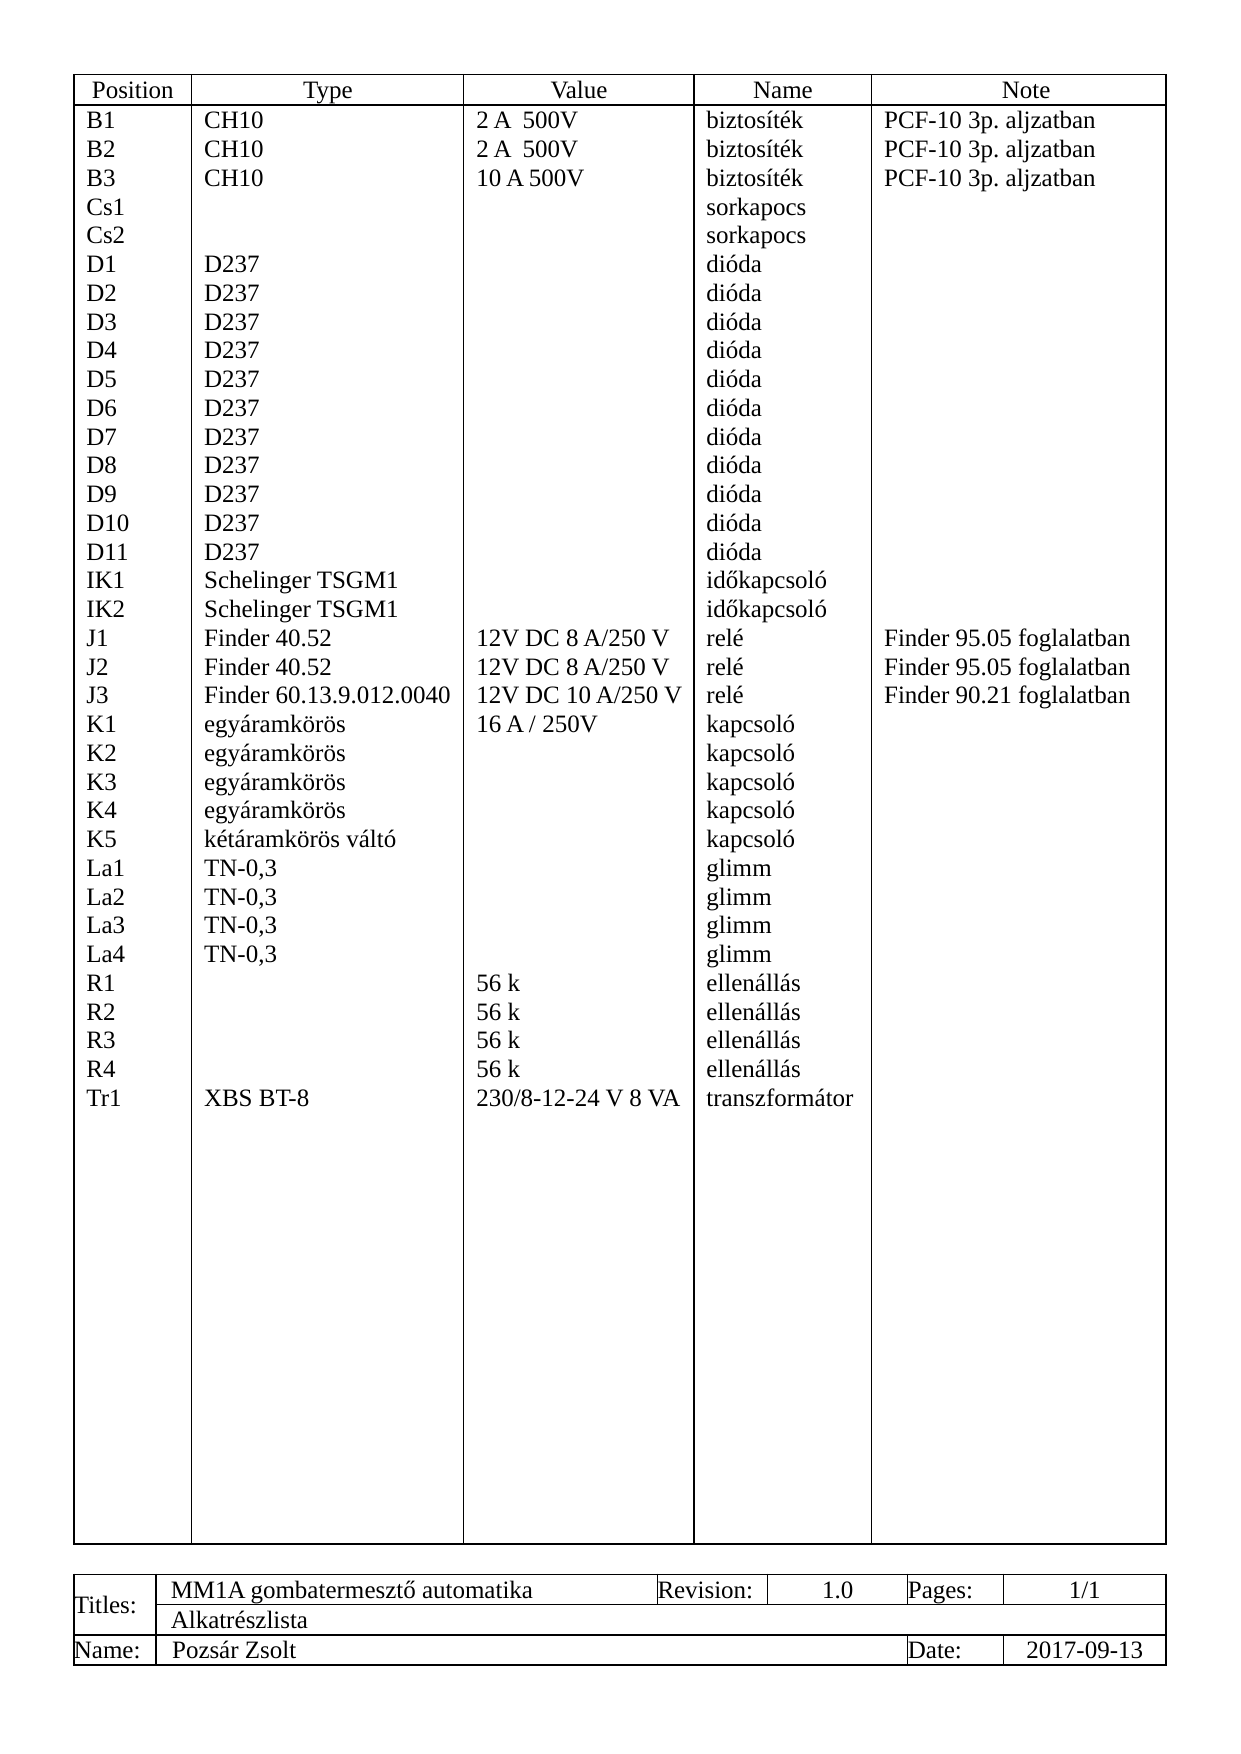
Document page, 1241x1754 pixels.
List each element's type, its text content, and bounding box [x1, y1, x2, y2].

table_cell kapcsoló [695, 796, 871, 824]
table_cell [464, 738, 693, 767]
table_cell [464, 221, 693, 249]
table_cell Finder 40.52 [192, 652, 463, 681]
table_cell IK2 [75, 594, 191, 623]
table_cell La4 [75, 939, 191, 968]
table_cell CH10 [192, 163, 463, 192]
table_cell [192, 1313, 463, 1342]
table_cell sorkapocs [695, 221, 871, 249]
table_cell [695, 1284, 871, 1313]
table_cell D237 [192, 307, 463, 336]
table_cell D3 [75, 307, 191, 336]
table_cell [192, 1399, 463, 1428]
table_cell [464, 278, 693, 307]
table_cell [695, 1198, 871, 1227]
table_header 1/1 [1004, 1575, 1165, 1604]
table_cell [464, 594, 693, 623]
table_cell [695, 1169, 871, 1198]
table_cell [872, 192, 1165, 221]
table_cell [872, 1342, 1165, 1371]
table_cell [192, 1112, 463, 1141]
table_cell Pozsár Zsolt [157, 1636, 907, 1664]
table_cell [872, 1284, 1165, 1313]
table_cell [464, 1256, 693, 1284]
table_cell [75, 1514, 191, 1543]
table_cell [464, 853, 693, 882]
table_cell D11 [75, 537, 191, 566]
table_cell [464, 1514, 693, 1543]
table_cell [695, 1141, 871, 1169]
table_cell [464, 479, 693, 508]
table_cell K5 [75, 824, 191, 853]
table_cell CH10 [192, 106, 463, 134]
table_header Value [464, 75, 693, 104]
table_cell 56 k [464, 968, 693, 997]
table_cell [464, 192, 693, 221]
table_cell [192, 1457, 463, 1486]
table_cell [464, 1112, 693, 1141]
table_cell [872, 278, 1165, 307]
table_cell [464, 1342, 693, 1371]
table_cell [464, 307, 693, 336]
table_cell D237 [192, 336, 463, 364]
table_cell Finder 90.21 foglalatban [872, 681, 1165, 709]
table_cell [192, 1371, 463, 1399]
table_cell Finder 60.13.9.012.0040 [192, 681, 463, 709]
table_cell [872, 594, 1165, 623]
table_cell D7 [75, 422, 191, 451]
table_cell [464, 1198, 693, 1227]
table_cell 12V DC 8 A/250 V [464, 623, 693, 652]
table_cell K3 [75, 767, 191, 796]
table_cell [872, 1026, 1165, 1054]
table_cell egyáramkörös [192, 767, 463, 796]
table_cell [75, 1169, 191, 1198]
table_cell [872, 566, 1165, 594]
table_cell [872, 853, 1165, 882]
table_cell [192, 1026, 463, 1054]
table_cell [872, 1227, 1165, 1256]
table_cell Name: [75, 1636, 155, 1664]
table_cell La3 [75, 911, 191, 939]
table_cell dióda [695, 537, 871, 566]
table_cell [464, 911, 693, 939]
table_cell [464, 1428, 693, 1457]
table_cell Finder 95.05 foglalatban [872, 652, 1165, 681]
table_cell [192, 1428, 463, 1457]
table_cell dióda [695, 393, 871, 422]
table_cell [192, 1284, 463, 1313]
table_cell 230/8-12-24 V 8 VA [464, 1083, 693, 1112]
table_cell [75, 1342, 191, 1371]
table_cell TN-0,3 [192, 939, 463, 968]
table_cell [872, 1112, 1165, 1141]
table_cell 10 A 500V [464, 163, 693, 192]
table_header Type [192, 75, 463, 104]
table_cell D237 [192, 249, 463, 278]
table_cell kétáramkörös váltó [192, 824, 463, 853]
table_cell [695, 1428, 871, 1457]
table_cell Schelinger TSGM1 [192, 594, 463, 623]
table_cell [464, 767, 693, 796]
table_cell [464, 1486, 693, 1514]
table_cell Cs2 [75, 221, 191, 249]
table_cell [872, 824, 1165, 853]
table_cell J3 [75, 681, 191, 709]
table_cell [695, 1313, 871, 1342]
table_cell [75, 1313, 191, 1342]
table_cell egyáramkörös [192, 738, 463, 767]
table_cell [464, 566, 693, 594]
table_cell kapcsoló [695, 824, 871, 853]
table_cell [464, 1141, 693, 1169]
table_cell Date: [908, 1636, 1003, 1664]
table_cell [872, 997, 1165, 1026]
table_cell [464, 1371, 693, 1399]
table_cell ellenállás [695, 997, 871, 1026]
table_cell [872, 1313, 1165, 1342]
table_cell [464, 1399, 693, 1428]
table_cell időkapcsoló [695, 594, 871, 623]
table_cell [872, 1256, 1165, 1284]
table_header Revision: [658, 1575, 767, 1604]
table_cell R1 [75, 968, 191, 997]
table_cell [695, 1457, 871, 1486]
table_cell Alkatrészlista [157, 1605, 1165, 1634]
table_cell Schelinger TSGM1 [192, 566, 463, 594]
table_cell [872, 1514, 1165, 1543]
table_cell dióda [695, 451, 871, 479]
table_cell Finder 95.05 foglalatban [872, 623, 1165, 652]
table_cell D237 [192, 537, 463, 566]
table_cell D8 [75, 451, 191, 479]
table_cell [695, 1256, 871, 1284]
table_cell [464, 1227, 693, 1256]
table_cell 2 A 500V [464, 134, 693, 163]
table_cell [872, 738, 1165, 767]
table_cell [464, 336, 693, 364]
table_cell [192, 1198, 463, 1227]
table_cell 12V DC 8 A/250 V [464, 652, 693, 681]
table_cell biztosíték [695, 134, 871, 163]
table_cell [464, 1457, 693, 1486]
table_cell J2 [75, 652, 191, 681]
table_cell [192, 1514, 463, 1543]
table_cell D237 [192, 479, 463, 508]
table_cell D6 [75, 393, 191, 422]
table_cell [464, 882, 693, 911]
table_cell időkapcsoló [695, 566, 871, 594]
table_cell [75, 1227, 191, 1256]
table_cell [695, 1227, 871, 1256]
table_cell kapcsoló [695, 767, 871, 796]
table_cell [872, 882, 1165, 911]
table_cell CH10 [192, 134, 463, 163]
table_cell [464, 422, 693, 451]
table_cell [75, 1112, 191, 1141]
table_cell Tr1 [75, 1083, 191, 1112]
table_cell [464, 1169, 693, 1198]
table_cell [872, 939, 1165, 968]
table_cell PCF-10 3p. aljzatban [872, 134, 1165, 163]
table_cell [695, 1112, 871, 1141]
table_header 1.0 [768, 1575, 907, 1604]
table_cell R4 [75, 1054, 191, 1083]
table_cell [75, 1256, 191, 1284]
table_cell [872, 796, 1165, 824]
table_cell [192, 221, 463, 249]
table_cell [872, 767, 1165, 796]
table_cell glimm [695, 853, 871, 882]
table_cell D237 [192, 278, 463, 307]
table_cell [192, 1256, 463, 1284]
table_cell [695, 1514, 871, 1543]
table_cell dióda [695, 364, 871, 393]
table_cell [872, 709, 1165, 738]
table_cell Finder 40.52 [192, 623, 463, 652]
table_cell [872, 336, 1165, 364]
table_cell [75, 1141, 191, 1169]
table_cell ellenállás [695, 1026, 871, 1054]
table_cell IK1 [75, 566, 191, 594]
table_cell Cs1 [75, 192, 191, 221]
table_cell [872, 1399, 1165, 1428]
table_cell [464, 451, 693, 479]
table_cell D237 [192, 364, 463, 393]
table_cell B3 [75, 163, 191, 192]
table_cell [75, 1399, 191, 1428]
table_cell [464, 1284, 693, 1313]
table_cell [75, 1457, 191, 1486]
table_cell [872, 1054, 1165, 1083]
table_cell glimm [695, 911, 871, 939]
table_cell [192, 1054, 463, 1083]
table_cell D9 [75, 479, 191, 508]
table_header Pages: [908, 1575, 1003, 1604]
table_cell D237 [192, 393, 463, 422]
table_cell [872, 1457, 1165, 1486]
table_cell [192, 1342, 463, 1371]
table_cell D237 [192, 422, 463, 451]
table_cell La2 [75, 882, 191, 911]
table_cell [464, 393, 693, 422]
table_cell [872, 393, 1165, 422]
table_cell D5 [75, 364, 191, 393]
table_header Name [695, 75, 871, 104]
table_cell K2 [75, 738, 191, 767]
table_cell [872, 1428, 1165, 1457]
table_cell R3 [75, 1026, 191, 1054]
table_cell 56 k [464, 1026, 693, 1054]
table_cell [872, 422, 1165, 451]
table_cell [872, 451, 1165, 479]
table_cell [695, 1399, 871, 1428]
table_cell [872, 1371, 1165, 1399]
table_cell [872, 968, 1165, 997]
table_cell TN-0,3 [192, 882, 463, 911]
table_cell [464, 939, 693, 968]
table_header Position [75, 75, 191, 104]
table_cell dióda [695, 336, 871, 364]
table_cell [192, 192, 463, 221]
table_cell [872, 307, 1165, 336]
table_cell kapcsoló [695, 738, 871, 767]
table_cell kapcsoló [695, 709, 871, 738]
table_cell D237 [192, 451, 463, 479]
table_cell dióda [695, 249, 871, 278]
table_cell relé [695, 623, 871, 652]
table_cell glimm [695, 939, 871, 968]
table_cell [872, 1083, 1165, 1112]
table_cell ellenállás [695, 968, 871, 997]
table_cell [464, 1313, 693, 1342]
table_cell D10 [75, 508, 191, 537]
table_cell [464, 364, 693, 393]
table_cell [872, 1486, 1165, 1514]
table_cell [695, 1342, 871, 1371]
table_cell TN-0,3 [192, 911, 463, 939]
table_cell relé [695, 652, 871, 681]
table_cell TN-0,3 [192, 853, 463, 882]
table_cell [192, 1169, 463, 1198]
table_cell [464, 824, 693, 853]
table_cell 16 A / 250V [464, 709, 693, 738]
table_cell D2 [75, 278, 191, 307]
table_cell [872, 364, 1165, 393]
table_cell [872, 508, 1165, 537]
table_cell K1 [75, 709, 191, 738]
table_cell D1 [75, 249, 191, 278]
table_cell 12V DC 10 A/250 V [464, 681, 693, 709]
table_cell transzformátor [695, 1083, 871, 1112]
table_cell [192, 997, 463, 1026]
table_cell dióda [695, 278, 871, 307]
table_cell 2 A 500V [464, 106, 693, 134]
table_cell B1 [75, 106, 191, 134]
table_cell 56 k [464, 1054, 693, 1083]
table_cell [695, 1486, 871, 1514]
table_cell egyáramkörös [192, 796, 463, 824]
table_cell [464, 249, 693, 278]
table_cell [872, 1198, 1165, 1227]
table_cell D4 [75, 336, 191, 364]
table_cell R2 [75, 997, 191, 1026]
table_cell dióda [695, 479, 871, 508]
table_cell [75, 1371, 191, 1399]
table_cell [872, 1169, 1165, 1198]
table_cell [695, 1371, 871, 1399]
table_cell PCF-10 3p. aljzatban [872, 106, 1165, 134]
table_cell [872, 911, 1165, 939]
table_cell [192, 1227, 463, 1256]
table_cell La1 [75, 853, 191, 882]
table_cell [75, 1428, 191, 1457]
table_cell [872, 221, 1165, 249]
table_cell [464, 796, 693, 824]
table_cell [192, 1141, 463, 1169]
table_cell dióda [695, 307, 871, 336]
table_cell [192, 968, 463, 997]
table_header Titles: [75, 1575, 155, 1634]
table_cell [872, 1141, 1165, 1169]
table_cell egyáramkörös [192, 709, 463, 738]
table_header Note [872, 75, 1165, 104]
table_cell [464, 537, 693, 566]
table_cell [872, 537, 1165, 566]
table_cell biztosíték [695, 106, 871, 134]
table_cell glimm [695, 882, 871, 911]
table_cell sorkapocs [695, 192, 871, 221]
table_cell D237 [192, 508, 463, 537]
table_cell [464, 508, 693, 537]
table_cell biztosíték [695, 163, 871, 192]
table_cell K4 [75, 796, 191, 824]
table_cell [872, 249, 1165, 278]
table_cell XBS BT-8 [192, 1083, 463, 1112]
table_cell dióda [695, 508, 871, 537]
table_cell [192, 1486, 463, 1514]
table_cell B2 [75, 134, 191, 163]
table_header MM1A gombatermesztő automatika [157, 1575, 657, 1604]
table_cell [872, 479, 1165, 508]
table_cell [75, 1284, 191, 1313]
table_cell PCF-10 3p. aljzatban [872, 163, 1165, 192]
table_cell relé [695, 681, 871, 709]
table_cell dióda [695, 422, 871, 451]
table_cell ellenállás [695, 1054, 871, 1083]
table_cell 2017-09-13 [1004, 1636, 1165, 1664]
table_cell [75, 1486, 191, 1514]
table_cell 56 k [464, 997, 693, 1026]
table_cell J1 [75, 623, 191, 652]
table_cell [75, 1198, 191, 1227]
